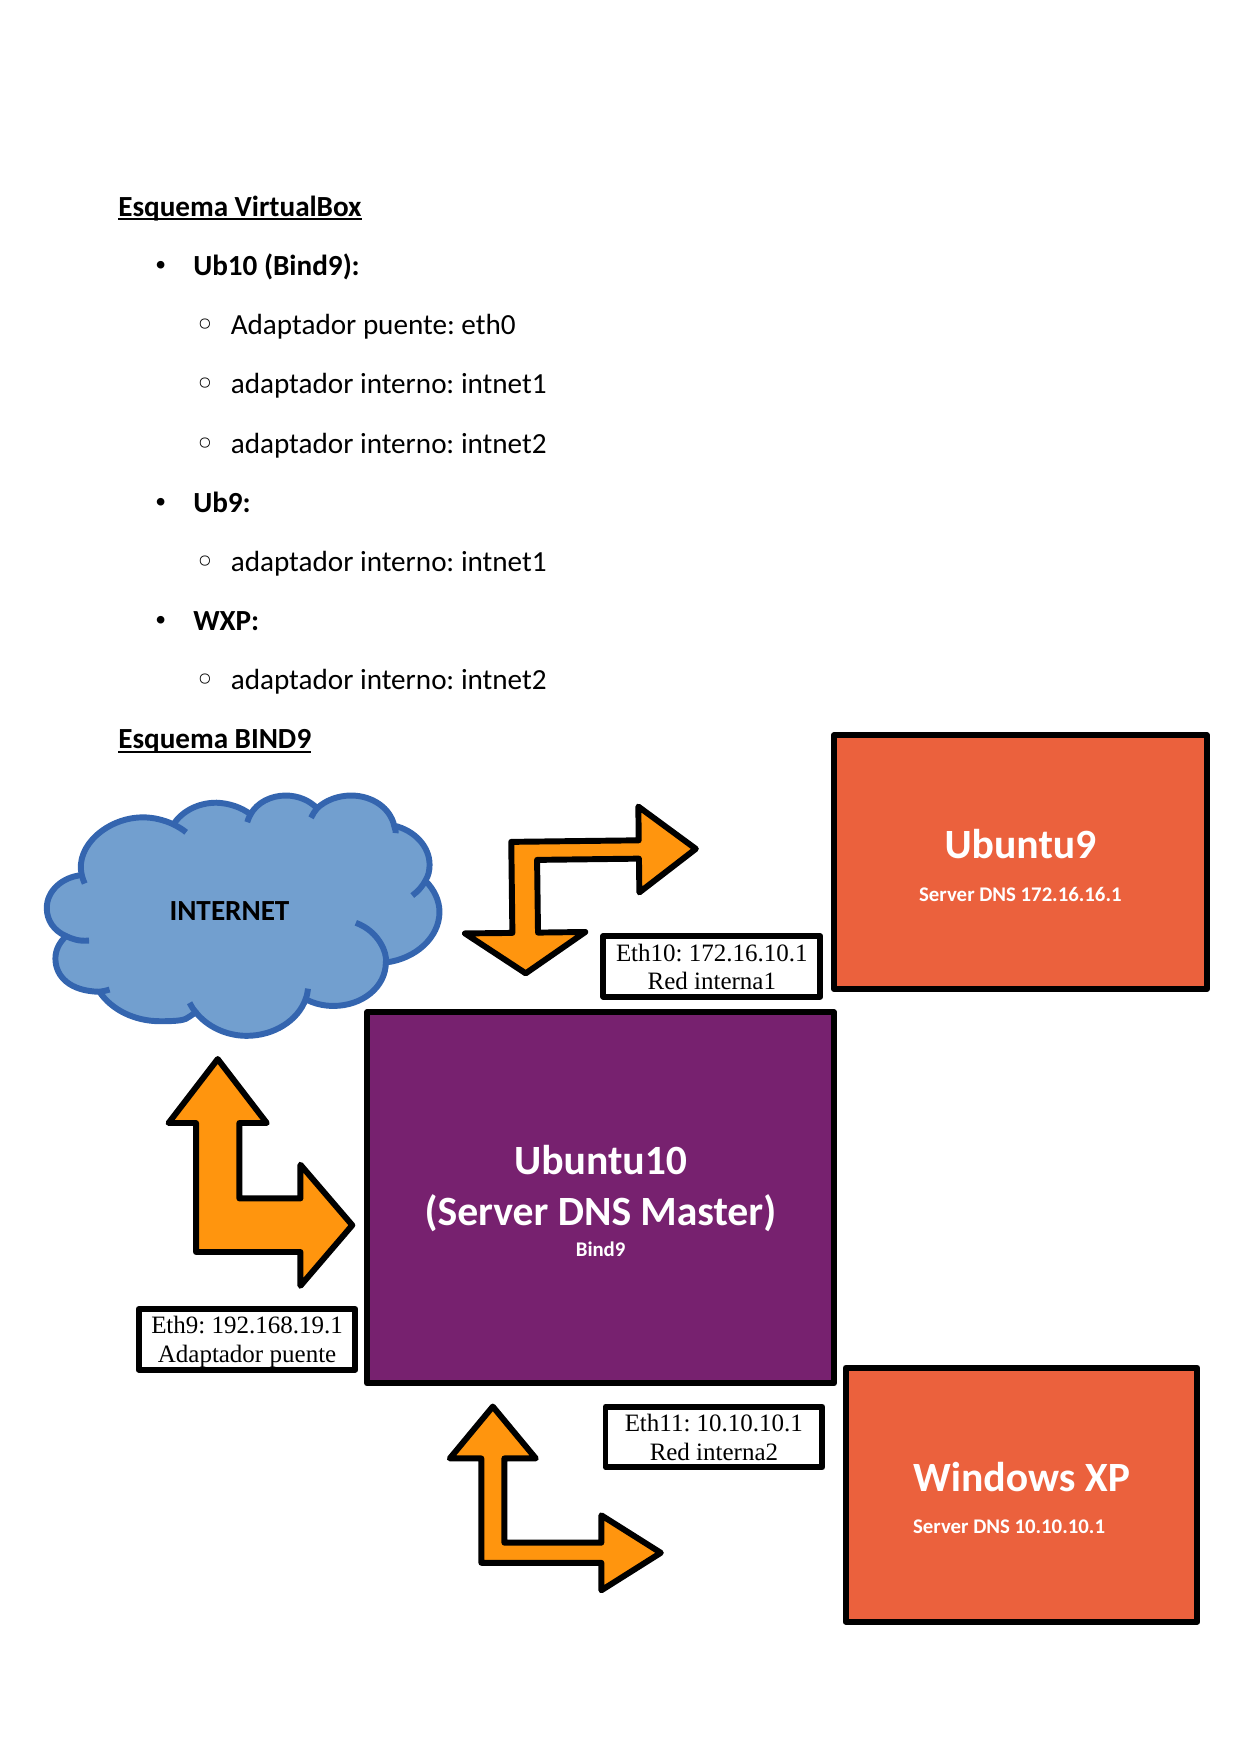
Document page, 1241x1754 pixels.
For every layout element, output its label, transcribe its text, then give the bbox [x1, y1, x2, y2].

list adaptador interno: intnet2 [193, 425, 1122, 460]
list adaptador interno: intnet2 [193, 661, 1122, 697]
text Esquema VirtualBox [118, 188, 1122, 224]
list adaptador interno: intnet1 [193, 543, 1122, 579]
list Ub9: [156, 484, 1122, 519]
list Adaptador puente: eth0 [193, 306, 1122, 342]
list Ub10 (Bind9): [156, 247, 1122, 283]
list Esquema BIND9 [81, 721, 1122, 756]
list adaptador interno: intnet1 [193, 366, 1122, 401]
list WXP: [156, 602, 1122, 638]
